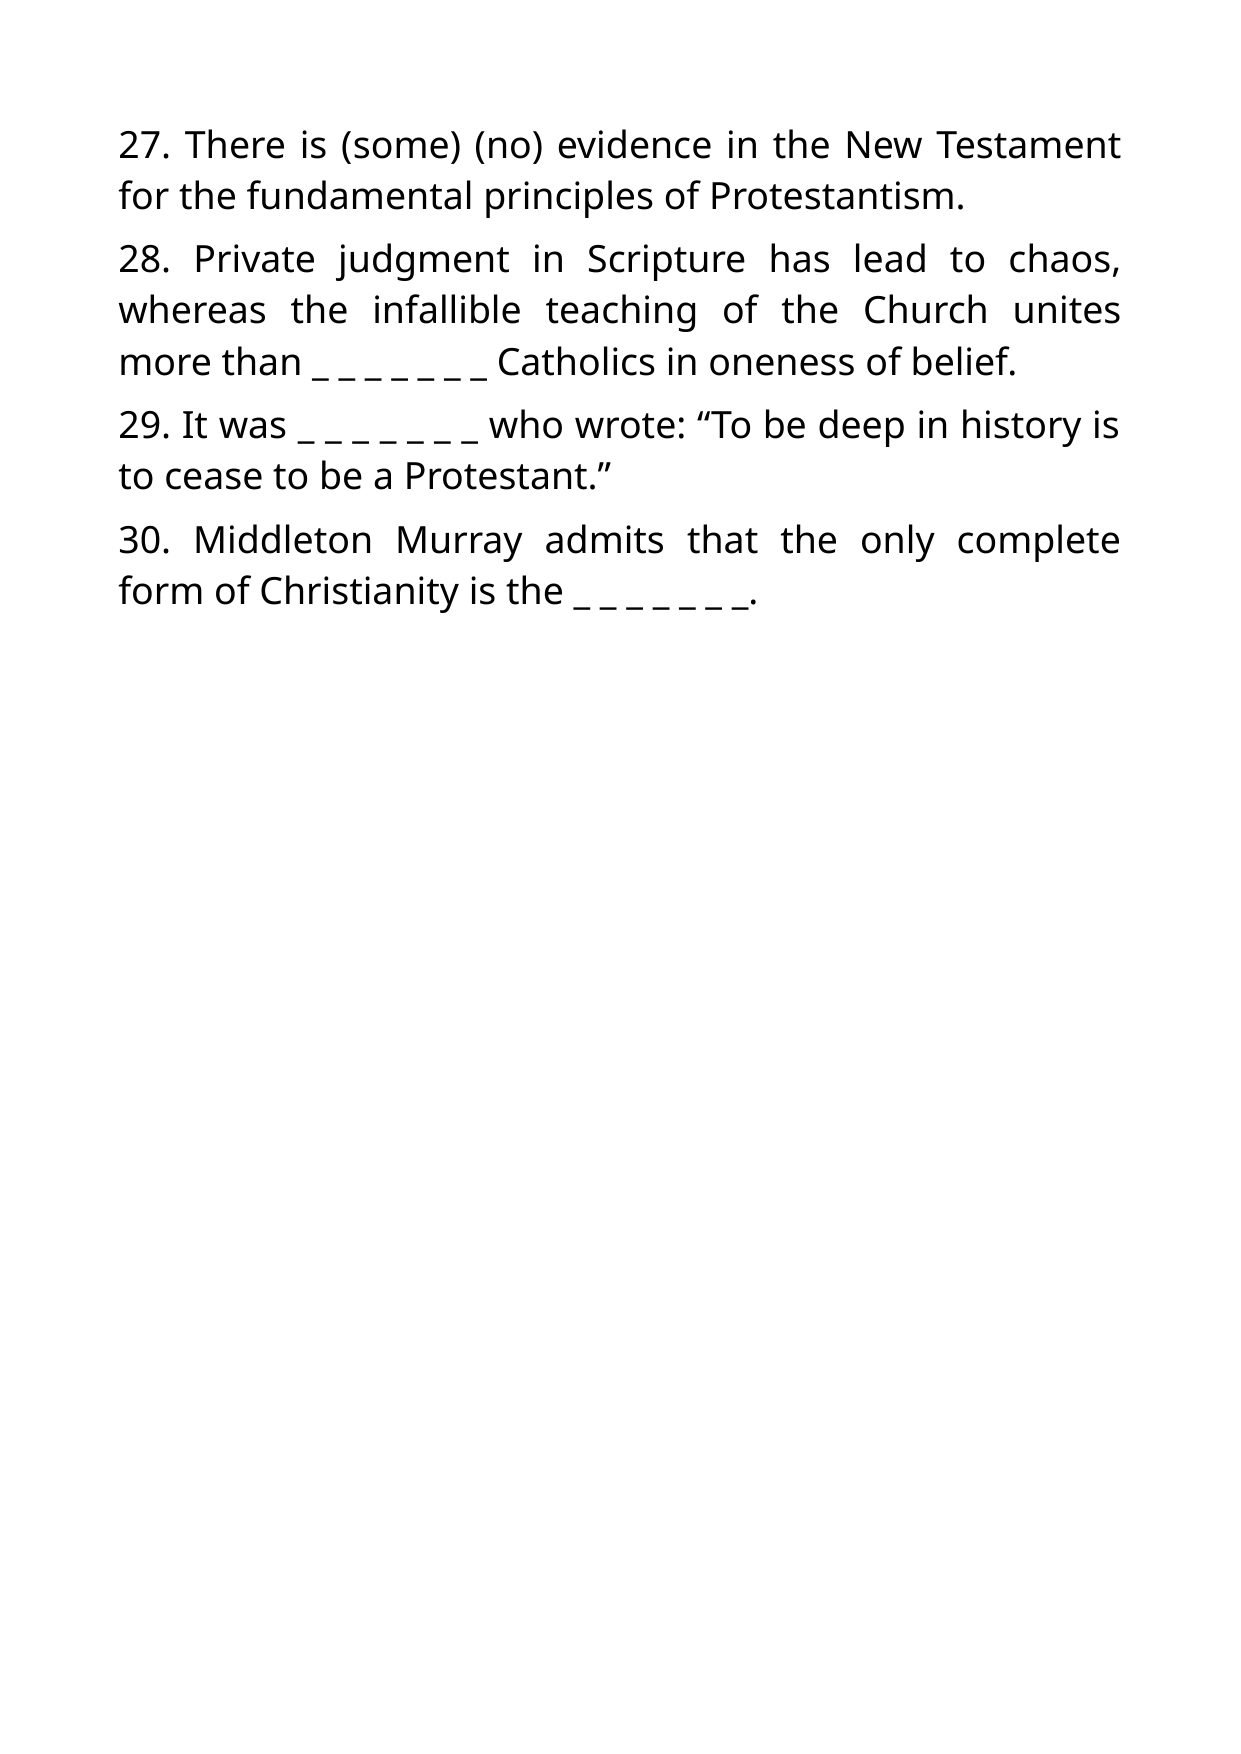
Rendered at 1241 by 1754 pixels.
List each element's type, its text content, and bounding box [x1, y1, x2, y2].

text 30. Middleton Murray admits that the only complete form of Christianity is the _ _ _ _ _ _ _. [118, 513, 1122, 615]
text 28. Private judgment in Scripture has lead to chaos, whereas the infallible teaching of the Church unites more than _ _ _ _ _ _ _ Catholics in oneness of belief. [118, 233, 1122, 386]
text 29. It was _ _ _ _ _ _ _ who wrote: “To be deep in history is to cease to be a Protestant.” [118, 398, 1122, 500]
text 27. There is (some) (no) evidence in the New Testament for the fundamental principles of Protestantism. [118, 118, 1122, 220]
